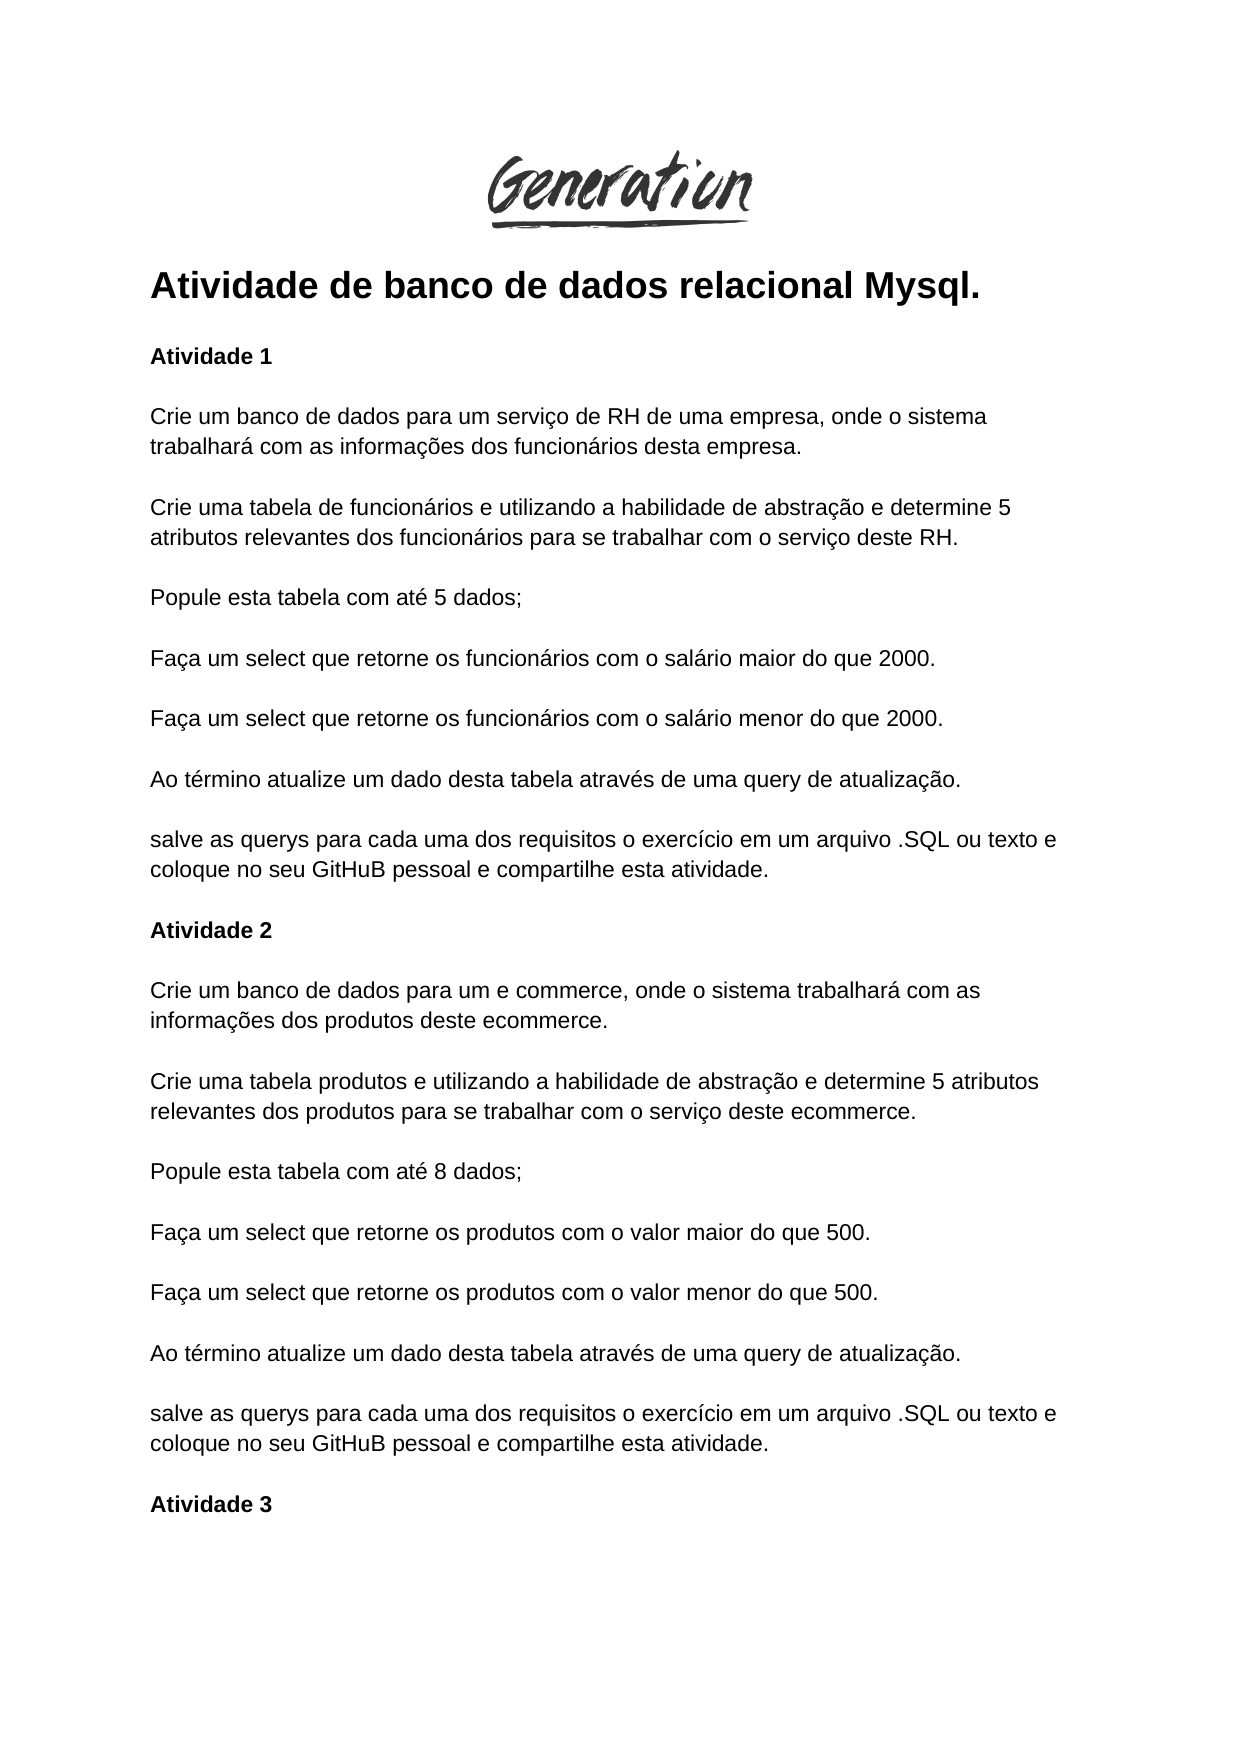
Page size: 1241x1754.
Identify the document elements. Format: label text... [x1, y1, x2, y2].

text Atividade de banco de dados relacional Mysql. [150, 263, 1090, 306]
text Faça um select que retorne os funcionários com o salário maior do que 2000. [150, 645, 1090, 671]
text Ao término atualize um dado desta tabela através de uma query de atualização. [150, 1339, 1090, 1366]
text Crie uma tabela de funcionários e utilizando a habilidade de abstração e determine 5 atributos relevantes dos funcionários para se trabalhar com o serviço deste RH. [150, 494, 1090, 550]
text salve as querys para cada uma dos requisitos o exercício em um arquivo .SQL ou texto e coloque no seu GitHuB pessoal e compartilhe esta atividade. [150, 1400, 1090, 1457]
text Atividade 1 [150, 343, 1090, 369]
text Faça um select que retorne os produtos com o valor menor do que 500. [150, 1279, 1090, 1306]
text Ao término atualize um dado desta tabela através de uma query de atualização. [150, 766, 1090, 792]
text Crie um banco de dados para um serviço de RH de uma empresa, onde o sistema trabalhará com as informações dos funcionários desta empresa. [150, 403, 1090, 460]
picture [487, 150, 753, 229]
text salve as querys para cada uma dos requisitos o exercício em um arquivo .SQL ou texto e coloque no seu GitHuB pessoal e compartilhe esta atividade. [150, 826, 1090, 883]
text Faça um select que retorne os produtos com o valor maior do que 500. [150, 1219, 1090, 1245]
text Atividade 3 [150, 1491, 1090, 1517]
text Faça um select que retorne os funcionários com o salário menor do que 2000. [150, 705, 1090, 732]
text Popule esta tabela com até 8 dados; [150, 1158, 1090, 1185]
text Crie uma tabela produtos e utilizando a habilidade de abstração e determine 5 atributos relevantes dos produtos para se trabalhar com o serviço deste ecommerce. [150, 1068, 1090, 1124]
text Popule esta tabela com até 5 dados; [150, 584, 1090, 611]
text Atividade 2 [150, 917, 1090, 943]
text Crie um banco de dados para um e commerce, onde o sistema trabalhará com as informações dos produtos deste ecommerce. [150, 977, 1090, 1034]
